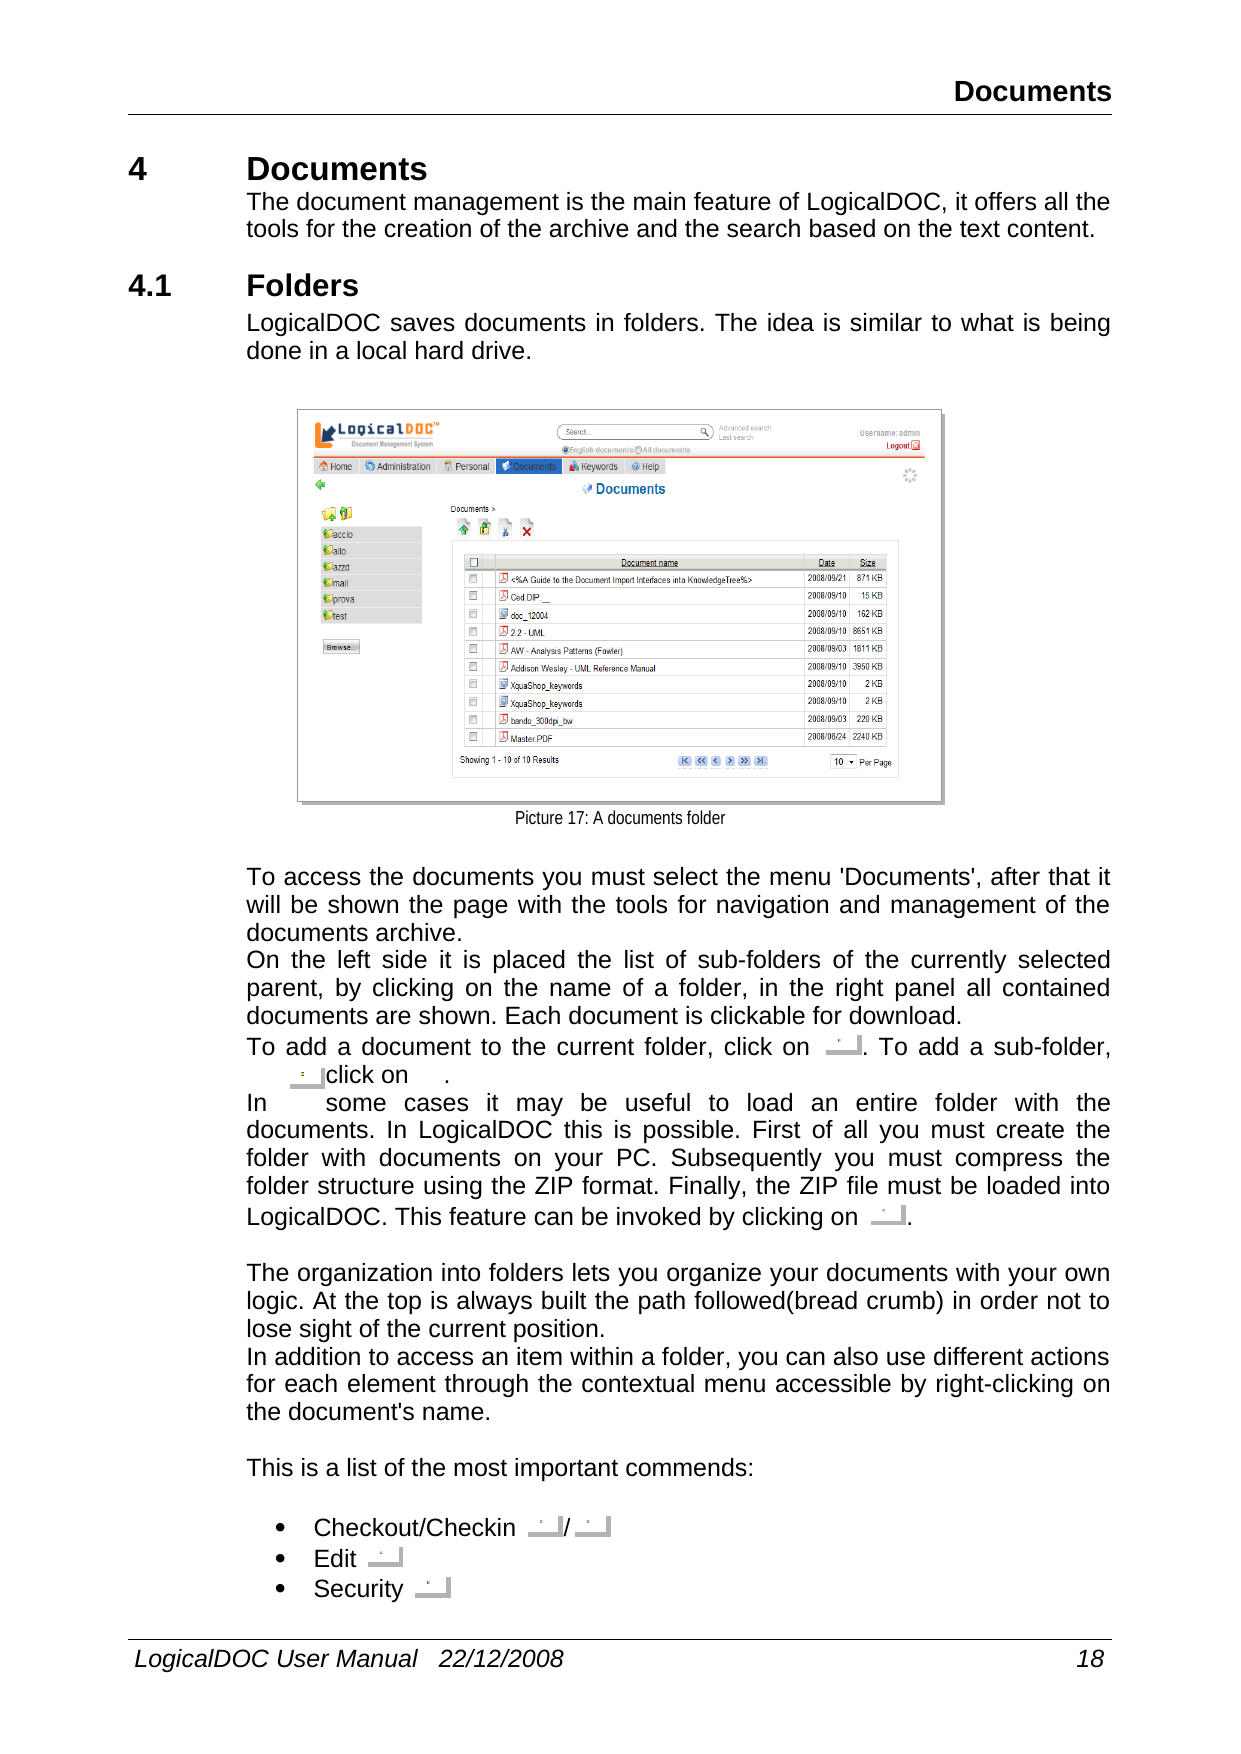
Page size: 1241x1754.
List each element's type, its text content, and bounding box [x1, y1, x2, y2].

subtitle Folders [128, 268, 1112, 303]
text This is a list of the most important commends: [246, 1454, 1112, 1482]
text LogicalDOC saves documents in folders. The idea is similar to what is being done in a local hard drive. [246, 309, 1112, 365]
text Picture 17: A documents folder [297, 802, 943, 828]
text On the left side it is placed the list of sub-folders of the currently selected parent, by clicking on the name of a folder, in the right panel all contained documents are shown. Each document is clickable for download. [246, 946, 1112, 1030]
text The document management is the main feature of LogicalDOC, it offers all the tools for the creation of the archive and the search based on the text content. [246, 187, 1112, 243]
text To access the documents you must select the menu 'Documents', after that it will be shown the page with the tools for navigation and management of the documents archive. [246, 365, 1112, 946]
text To add a document to the current folder, click on . To add a sub-folder, click on . [246, 1030, 1112, 1088]
picture [313, 418, 925, 792]
list Checkout/Checkin / [276, 1511, 1112, 1542]
list Security [276, 1573, 1112, 1603]
text The organization into folders lets you organize your documents with your own logic. At the top is always built the path followed(bread crumb) in order not to lose sight of the current position. [246, 1258, 1112, 1342]
subtitle Documents [128, 150, 1112, 187]
text In addition to access an item within a folder, you can also use different actions for each element through the contextual menu accessible by right-clicking on the document's name. [246, 1342, 1112, 1426]
text In some cases it may be useful to load an entire folder with the documents. In LogicalDOC this is possible. First of all you must create the folder with documents on your PC. Subsequently you must compress the folder structure using the ZIP format. Finally, the ZIP file must be loaded into LogicalDOC. This feature can be invoked by clicking on . [246, 1088, 1112, 1231]
list Edit [276, 1542, 1112, 1573]
